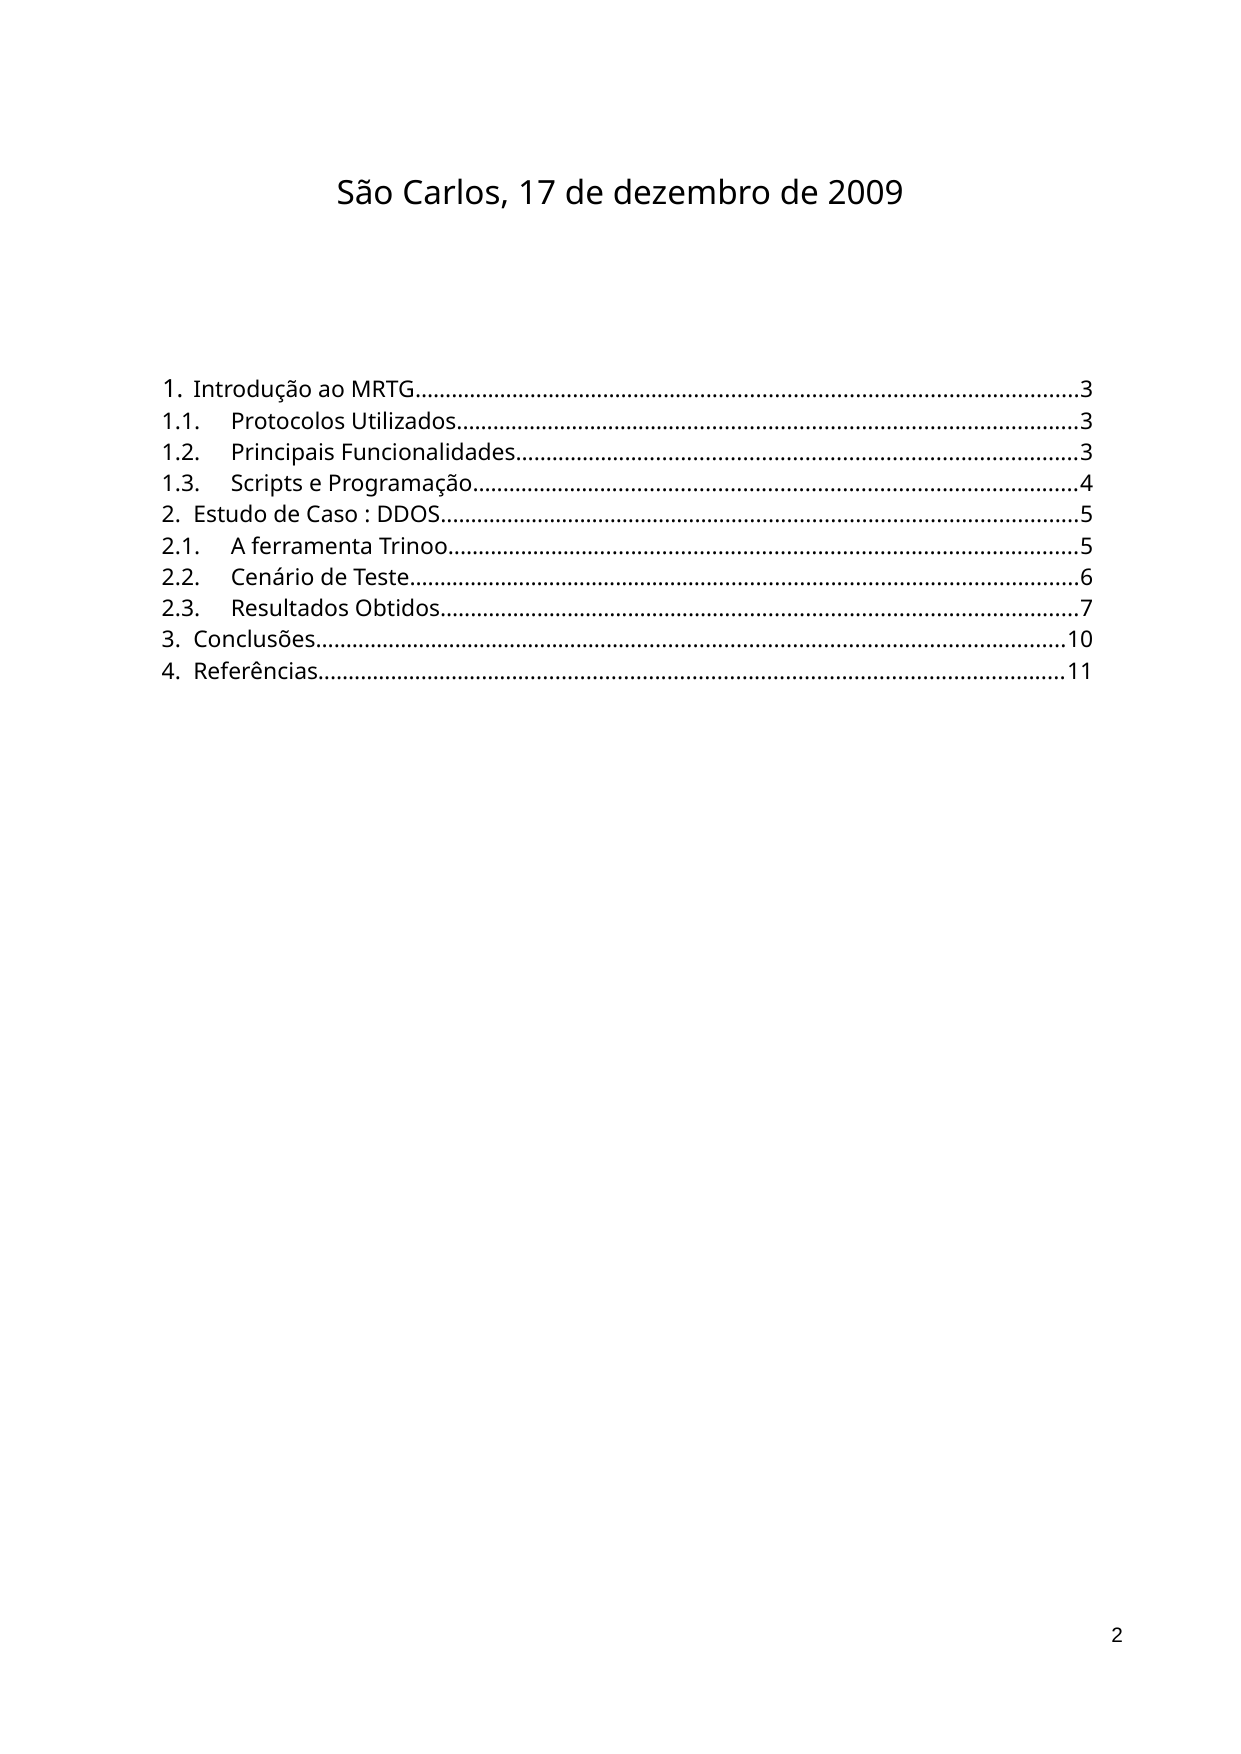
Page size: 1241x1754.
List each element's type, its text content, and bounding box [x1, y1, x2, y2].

list A ferramenta Trinoo 5 [156, 530, 1116, 561]
list Introdução ao MRTG 3 [156, 371, 1116, 405]
list Scripts e Programação 4 [156, 467, 1116, 498]
list Resultados Obtidos 7 [156, 592, 1116, 623]
list Referências 11 [156, 655, 1116, 686]
list Principais Funcionalidades 3 [156, 436, 1116, 467]
list Conclusões 10 [156, 623, 1116, 655]
text São Carlos, 17 de dezembro de 2009 [118, 169, 1122, 214]
list Estudo de Caso : DDOS 5 [156, 498, 1116, 530]
list Cenário de Teste 6 [156, 561, 1116, 592]
list Protocolos Utilizados 3 [156, 405, 1116, 436]
